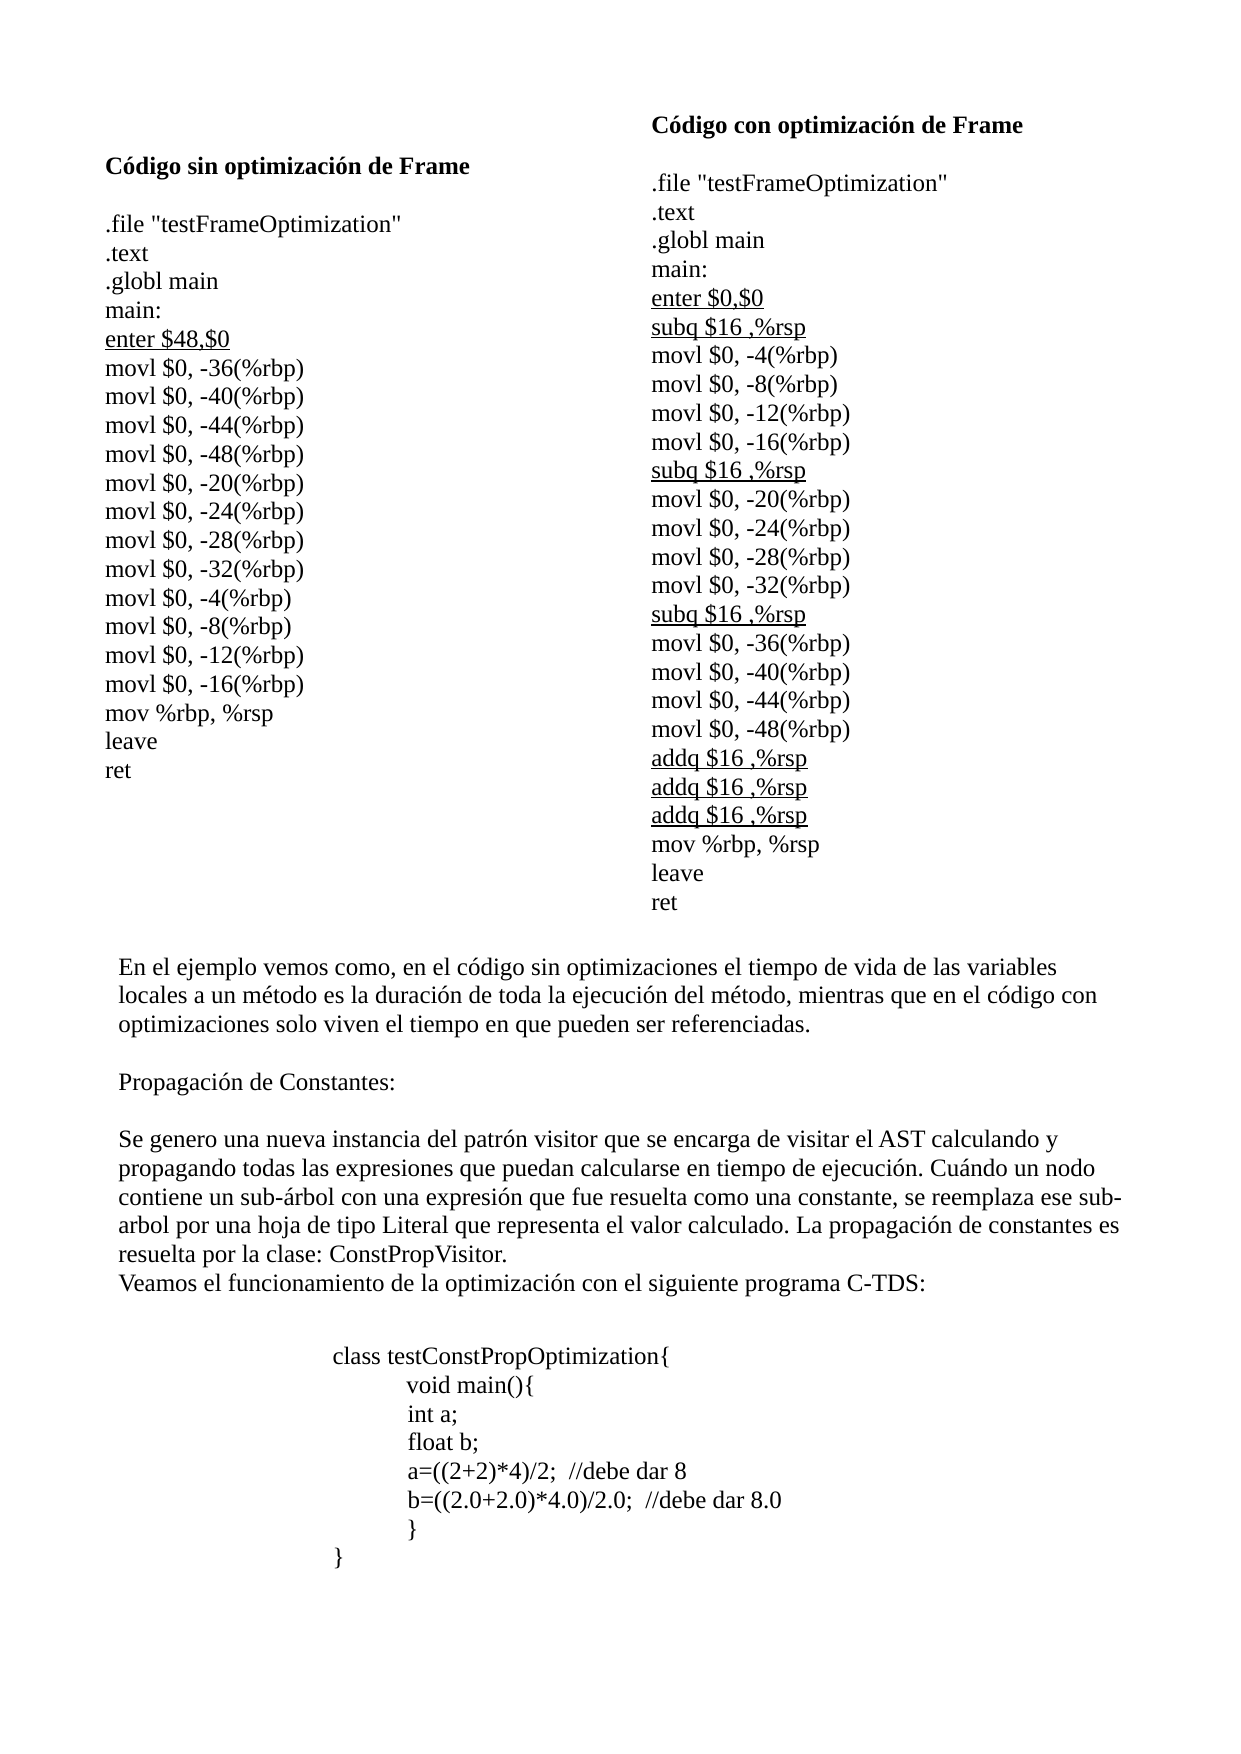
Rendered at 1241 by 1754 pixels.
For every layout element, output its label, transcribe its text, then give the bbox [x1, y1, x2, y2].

text Se genero una nueva instancia del patrón visitor que se encarga de visitar el AST calculando y propagando todas las expresiones que puedan calcularse en tiempo de ejecución. Cuándo un nodo contiene un sub-árbol con una expresión que fue resuelta como una constante, se reemplaza ese sub-arbol por una hoja de tipo Literal que representa el valor calculado. La propagación de constantes es resuelta por la clase: ConstPropVisitor. [118, 1124, 1122, 1268]
text En el ejemplo vemos como, en el código sin optimizaciones el tiempo de vida de las variables locales a un método es la duración de toda la ejecución del método, mientras que en el código con optimizaciones solo viven el tiempo en que pueden ser referenciadas. [118, 952, 1122, 1038]
text Propagación de Constantes: [118, 1067, 1122, 1096]
text Veamos el funcionamiento de la optimización con el siguiente programa C-TDS: [118, 1268, 1122, 1297]
